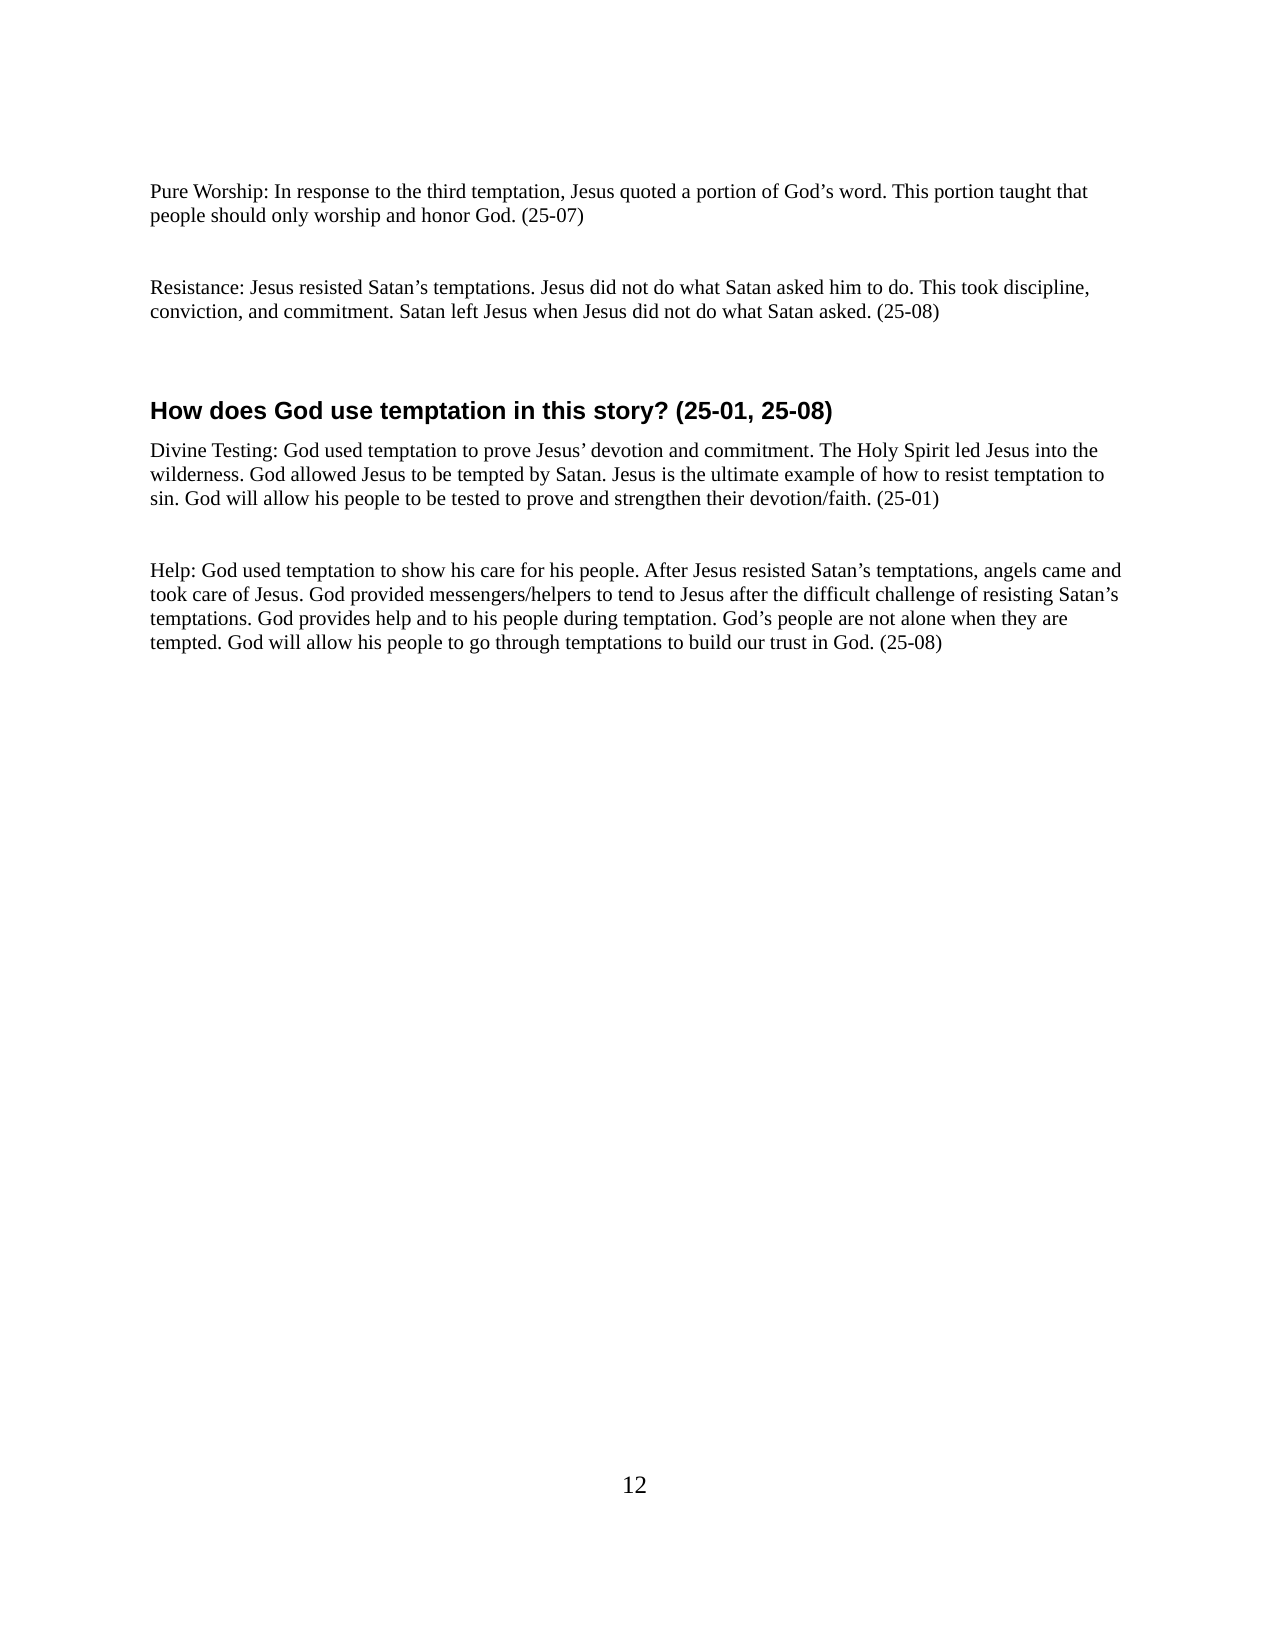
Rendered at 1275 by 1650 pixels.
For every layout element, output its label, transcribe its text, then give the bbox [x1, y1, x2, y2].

text Help: God used temptation to show his care for his people. After Jesus resisted Satan’s temptations, angels came and took care of Jesus. God provided messengers/helpers to tend to Jesus after the difficult challenge of resisting Satan’s temptations. God provides help and to his people during temptation. God’s people are not alone when they are tempted. God will allow his people to go through temptations to build our trust in God. (25-08) [150, 558, 1125, 654]
subtitle How does God use temptation in this story? (25-01, 25-08) [150, 396, 1125, 425]
text Resistance: Jesus resisted Satan’s temptations. Jesus did not do what Satan asked him to do. This took discipline, conviction, and commitment. Satan left Jesus when Jesus did not do what Satan asked. (25-08) [150, 275, 1125, 323]
text Divine Testing: God used temptation to prove Jesus’ devotion and commitment. The Holy Spirit led Jesus into the wilderness. God allowed Jesus to be tempted by Satan. Jesus is the ultimate example of how to resist temptation to sin. God will allow his people to be tested to prove and strengthen their devotion/faith. (25-01) [150, 437, 1125, 510]
text Pure Worship: In response to the third temptation, Jesus quoted a portion of God’s word. This portion taught that people should only worship and honor God. (25-07) [150, 179, 1125, 227]
